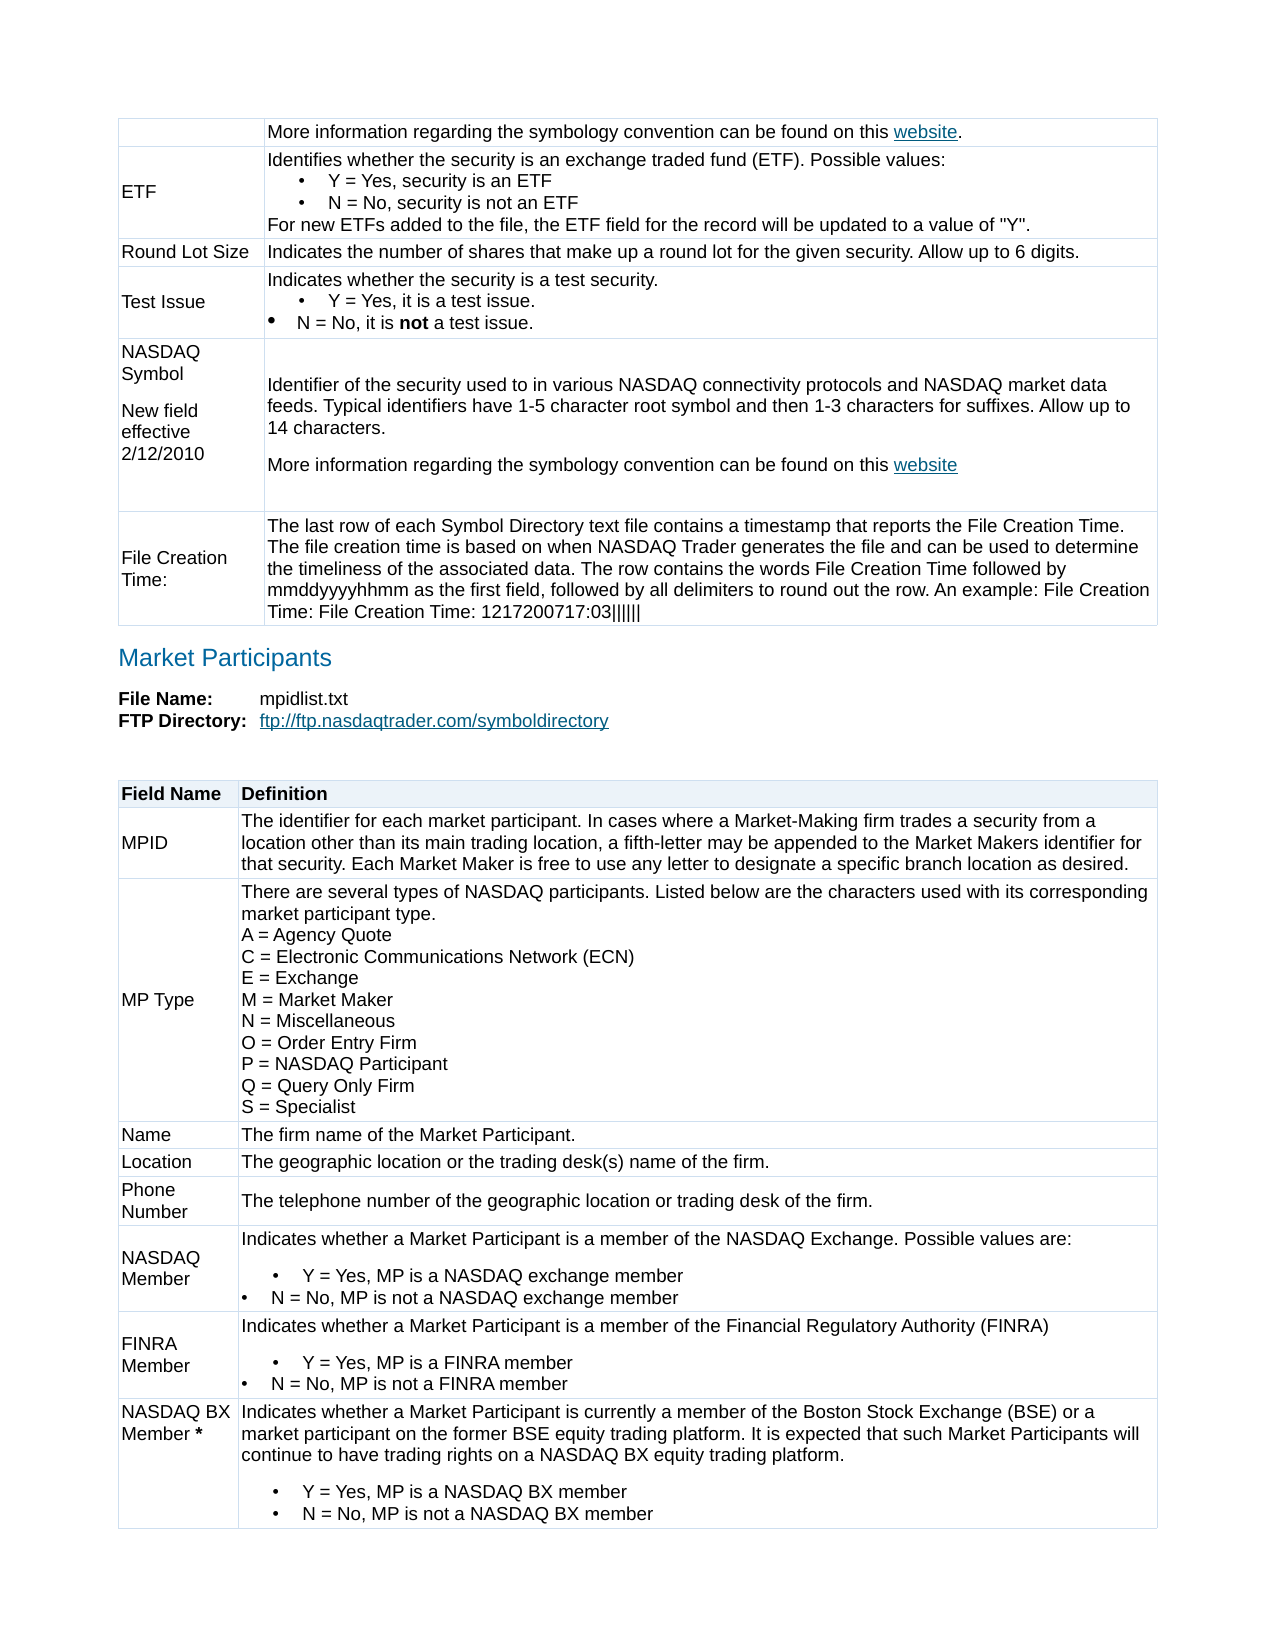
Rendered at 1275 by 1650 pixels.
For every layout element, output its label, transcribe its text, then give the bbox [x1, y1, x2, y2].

table_cell File Creation Time: [119, 512, 264, 625]
table_cell Identifies whether the security is an exchange traded fund (ETF). Possible values: Y = Yes, security is an ETF N = No, security is not an ETF For new ETFs added to the file, the ETF field for the record will be updated to a value of "Y". [265, 147, 1157, 238]
table_cell NASDAQ BX Member * [119, 1399, 238, 1527]
table_cell FINRA Member [119, 1312, 238, 1398]
table_cell Indicates whether a Market Participant is a member of the NASDAQ Exchange. Possible values are: Y = Yes, MP is a NASDAQ exchange member N = No, MP is not a NASDAQ exchange member [239, 1226, 1157, 1311]
table_cell NASDAQ Symbol New field effective 2/12/2010 [119, 339, 264, 511]
table_cell There are several types of NASDAQ participants. Listed below are the characters used with its corresponding market participant type. A = Agency Quote C = Electronic Communications Network (ECN) E = Exchange M = Market Maker N = Miscellaneous O = Order Entry Firm P = NASDAQ Participant Q = Query Only Firm S = Specialist [239, 879, 1157, 1121]
table_cell The last row of each Symbol Directory text file contains a timestamp that reports the File Creation Time. The file creation time is based on when NASDAQ Trader generates the file and can be used to determine the timeliness of the associated data. The row contains the words File Creation Time followed by mmddyyyyhhmm as the first field, followed by all delimiters to round out the row. An example: File Creation Time: File Creation Time: 1217200717:03|||||| [265, 512, 1157, 625]
table_cell Round Lot Size [119, 239, 264, 266]
table_header Field Name [119, 781, 238, 807]
table_cell Indicates the number of shares that make up a round lot for the given security. Allow up to 6 digits. [265, 239, 1157, 266]
table_cell MP Type [119, 879, 238, 1121]
table_cell Indicates whether a Market Participant is a member of the Financial Regulatory Authority (FINRA) Y = Yes, MP is a FINRA member N = No, MP is not a FINRA member [239, 1312, 1157, 1398]
table_cell More information regarding the symbology convention can be found on this website. [265, 119, 1157, 146]
table_cell Location [119, 1149, 238, 1176]
table_cell The geographic location or the trading desk(s) name of the firm. [239, 1149, 1157, 1176]
table_cell The firm name of the Market Participant. [239, 1122, 1157, 1148]
subtitle Market Participants [118, 641, 1157, 672]
table_cell ETF [119, 147, 264, 238]
table_cell MPID [119, 808, 238, 878]
table_cell Phone Number [119, 1177, 238, 1225]
table_cell The identifier for each market participant. In cases where a Market-Making firm trades a security from a location other than its main trading location, a fifth-letter may be appended to the Market Makers identifier for that security. Each Market Maker is free to use any letter to designate a specific branch location as desired. [239, 808, 1157, 878]
table_cell Test Issue [119, 267, 264, 338]
table_cell ftp://ftp.nasdaqtrader.com/symboldirectory [259, 709, 623, 731]
table_cell Indicates whether a Market Participant is currently a member of the Boston Stock Exchange (BSE) or a market participant on the former BSE equity trading platform. It is expected that such Market Participants will continue to have trading rights on a NASDAQ BX equity trading platform. Y = Yes, MP is a NASDAQ BX member N = No, MP is not a NASDAQ BX member [239, 1399, 1157, 1527]
table_cell The telephone number of the geographic location or trading desk of the firm. [239, 1177, 1157, 1225]
table_header Definition [239, 781, 1157, 807]
table_header File Name: [118, 688, 259, 709]
table_cell Identifier of the security used to in various NASDAQ connectivity protocols and NASDAQ market data feeds. Typical identifiers have 1-5 character root symbol and then 1-3 characters for suffixes. Allow up to 14 characters. More information regarding the symbology convention can be found on this website [265, 339, 1157, 511]
table_cell [119, 119, 264, 146]
table_cell Indicates whether the security is a test security. Y = Yes, it is a test issue. N = No, it is not a test issue. [265, 267, 1157, 338]
table_cell NASDAQ Member [119, 1226, 238, 1311]
table_header mpidlist.txt [259, 688, 623, 709]
table_cell Name [119, 1122, 238, 1148]
table_cell FTP Directory: [118, 709, 259, 731]
